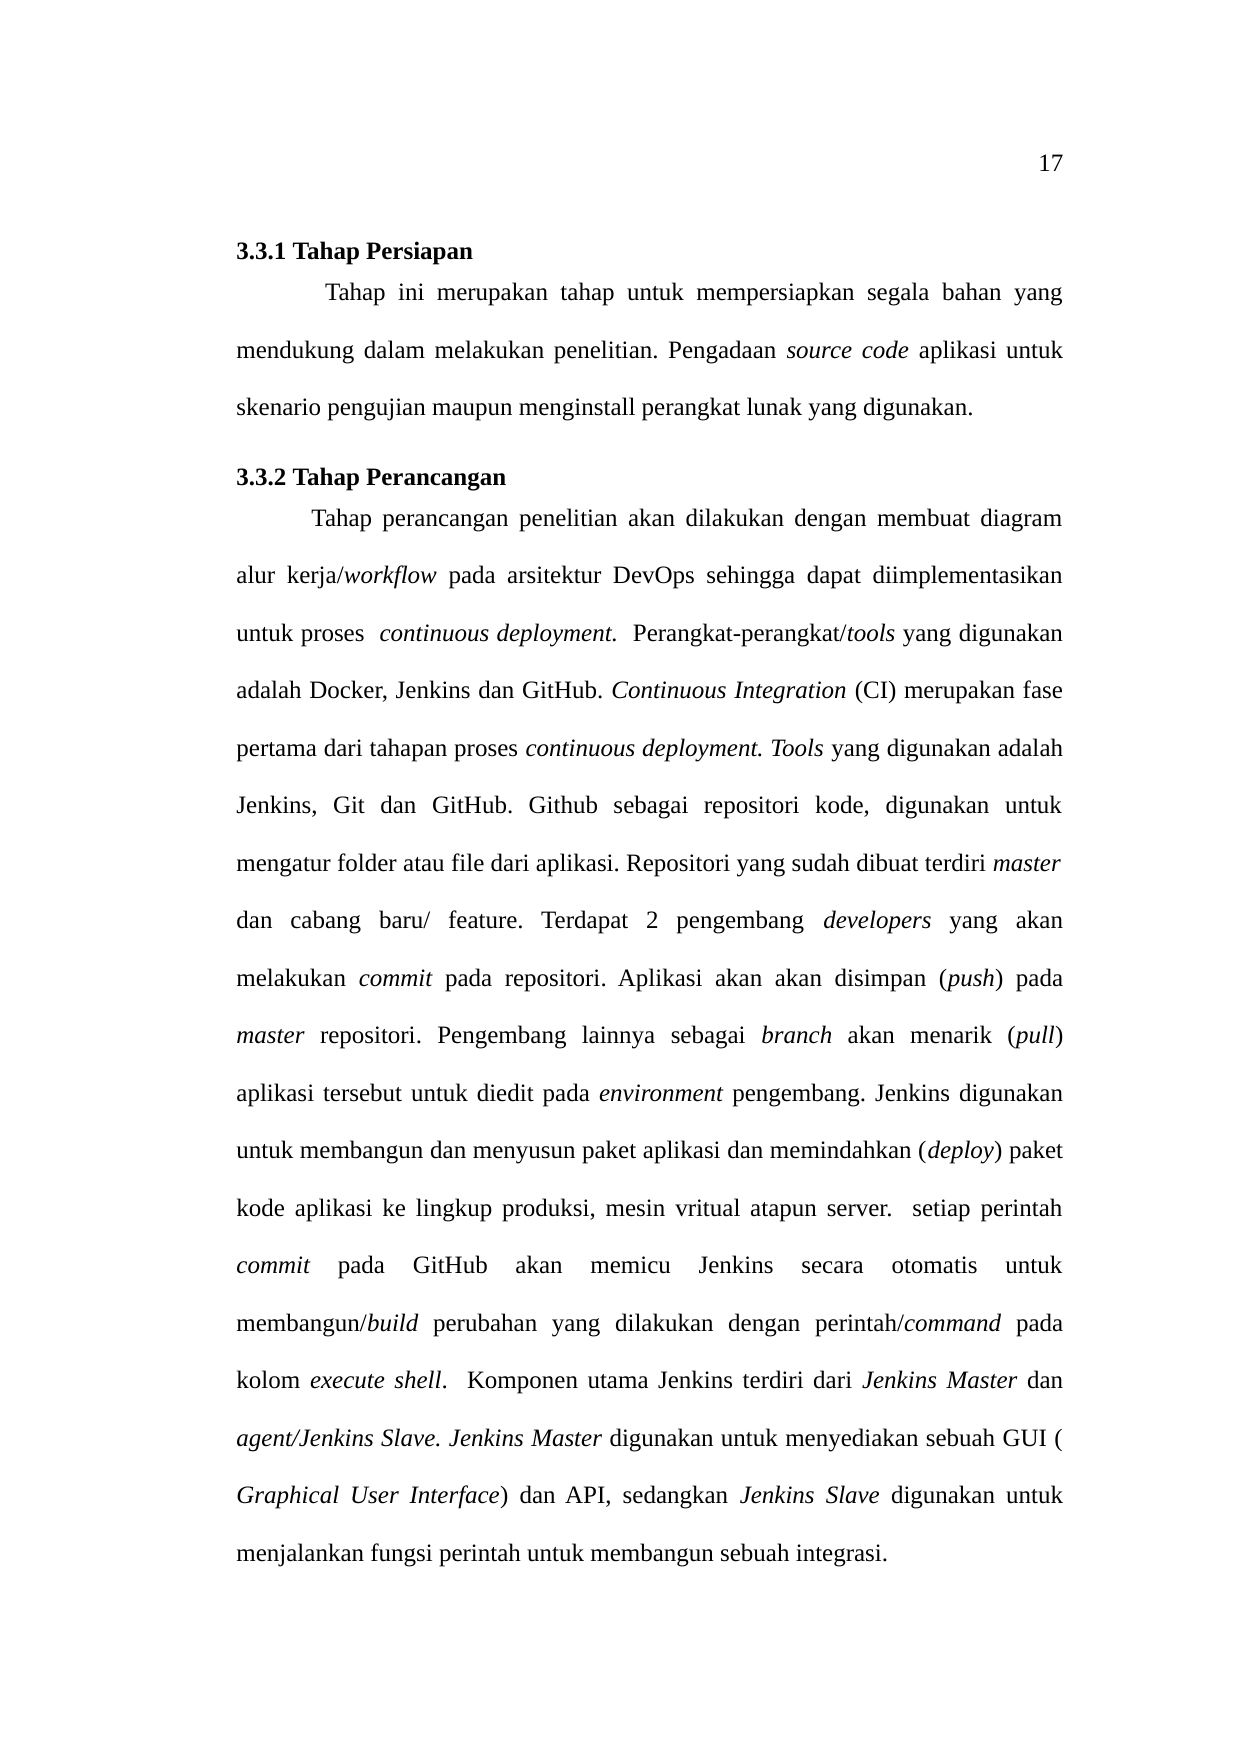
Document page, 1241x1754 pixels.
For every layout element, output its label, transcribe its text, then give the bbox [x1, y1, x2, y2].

text Tahap ini merupakan tahap untuk mempersiapkan segala bahan yang mendukung dalam melakukan penelitian. Pengadaan source code aplikasi untuk skenario pengujian maupun menginstall perangkat lunak yang digunakan. [236, 277, 1063, 421]
subtitle Tahap Persiapan [236, 236, 1063, 265]
subtitle Tahap Perancangan [236, 462, 1063, 490]
text Tahap perancangan penelitian akan dilakukan dengan membuat diagram alur kerja/workflow pada arsitektur DevOps sehingga dapat diimplementasikan untuk proses continuous deployment. Perangkat-perangkat/tools yang digunakan adalah Docker, Jenkins dan GitHub. Continuous Integration (CI) merupakan fase pertama dari tahapan proses continuous deployment. Tools yang digunakan adalah Jenkins, Git dan GitHub. Github sebagai repositori kode, digunakan untuk mengatur folder atau file dari aplikasi. Repositori yang sudah dibuat terdiri master dan cabang baru/ feature. Terdapat 2 pengembang developers yang akan melakukan commit pada repositori. Aplikasi akan akan disimpan (push) pada master repositori. Pengembang lainnya sebagai branch akan menarik (pull) aplikasi tersebut untuk diedit pada environment pengembang. Jenkins digunakan untuk membangun dan menyusun paket aplikasi dan memindahkan (deploy) paket kode aplikasi ke lingkup produksi, mesin vritual atapun server. setiap perintah commit pada GitHub akan memicu Jenkins secara otomatis untuk membangun/build perubahan yang dilakukan dengan perintah/command pada kolom execute shell. Komponen utama Jenkins terdiri dari Jenkins Master dan agent/Jenkins Slave. Jenkins Master digunakan untuk menyediakan sebuah GUI ( Graphical User Interface) dan API, sedangkan Jenkins Slave digunakan untuk menjalankan fungsi perintah untuk membangun sebuah integrasi. [236, 503, 1063, 1566]
